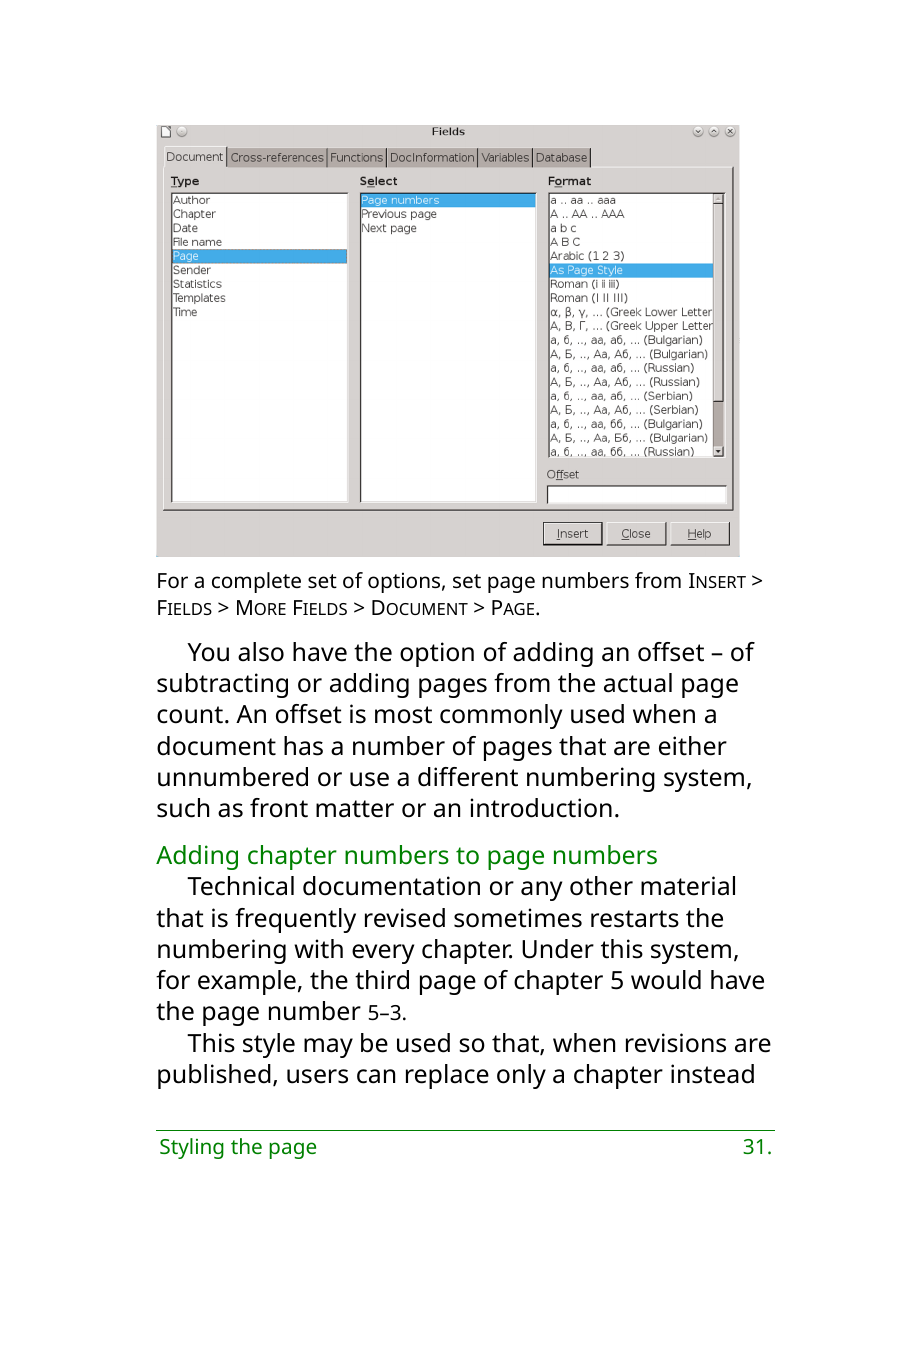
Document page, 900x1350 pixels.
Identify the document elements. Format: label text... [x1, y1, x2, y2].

table_cell For a complete set of options, set page numbers from Insert > Fields > More Fields > Document > Page. [156, 559, 775, 621]
text You also have the option of adding an offset – of subtracting or adding pages from the actual page count. An offset is most commonly used when a document has a number of pages that are either unnumbered or use a different numbering system, such as front matter or an introduction. [156, 636, 775, 824]
subtitle Adding chapter numbers to page numbers [156, 839, 775, 871]
text Technical documentation or any other material that is frequently revised sometimes restarts the numbering with every chapter. Under this system, for example, the third page of chapter 5 would have the page number 5–3. [156, 871, 775, 1027]
text This style may be used so that, when revisions are published, users can replace only a chapter instead [156, 1027, 775, 1089]
table_header [156, 125, 775, 559]
picture [156, 125, 740, 557]
